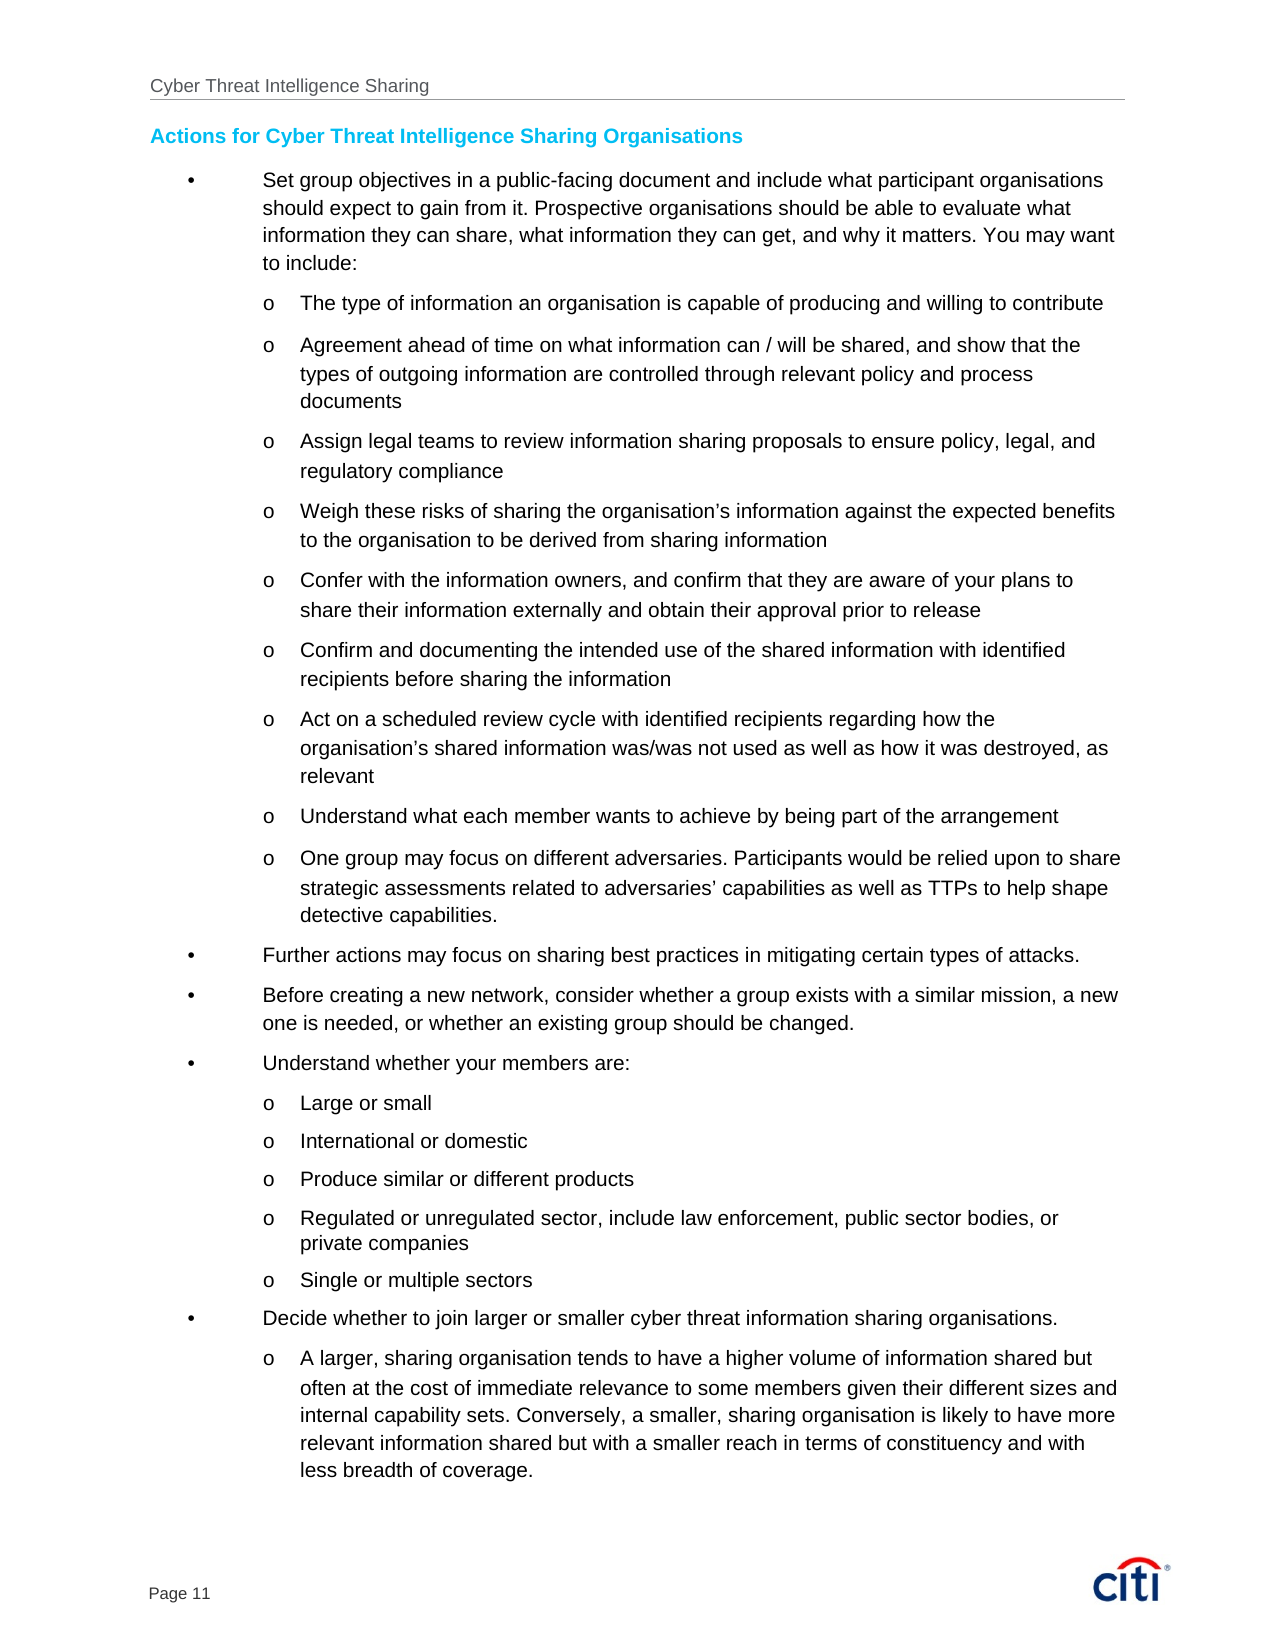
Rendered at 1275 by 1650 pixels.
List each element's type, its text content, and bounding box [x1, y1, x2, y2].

list Before creating a new network, consider whether a group exists with a similar mission, a new one is needed, or whether an existing group should be changed. [187, 983, 1125, 1034]
list Produce similar or different products [262, 1167, 1125, 1193]
list Assign legal teams to review information sharing proposals to ensure policy, legal, and regulatory compliance [262, 429, 1125, 483]
list Large or small [262, 1090, 1125, 1116]
list Understand what each member wants to achieve by being part of the arrangement [262, 804, 1125, 829]
list Weigh these risks of sharing the organisation’s information against the expected benefits to the organisation to be derived from sharing information [262, 499, 1125, 552]
list Set group objectives in a public-facing document and include what participant organisations should expect to gain from it. Prospective organisations should be able to evaluate what information they can share, what information they can get, and why it matters. You may want to include: [187, 168, 1125, 274]
list A larger, sharing organisation tends to have a higher volume of information shared but often at the cost of immediate relevance to some members given their different sizes and internal capability sets. Conversely, a smaller, sharing organisation is likely to have more relevant information shared but with a smaller reach in terms of constituency and with less breadth of coverage. [262, 1346, 1125, 1482]
list Regulated or unregulated sector, include law enforcement, public sector bodies, or private companies [262, 1205, 1125, 1255]
list Further actions may focus on sharing best practices in mitigating certain types of attacks. [187, 943, 1125, 967]
list Understand whether your members are: [187, 1050, 1125, 1074]
list The type of information an organisation is capable of producing and willing to contribute [262, 290, 1125, 316]
list One group may focus on different adversaries. Participants would be relied upon to share strategic assessments related to adversaries’ capabilities as well as TTPs to help shape detective capabilities. [262, 846, 1125, 927]
list Single or multiple sectors [262, 1268, 1125, 1293]
list Decide whether to join larger or smaller cyber threat information sharing organisations. [187, 1306, 1125, 1330]
list Confer with the information owners, and confirm that they are aware of your plans to share their information externally and obtain their approval prior to release [262, 568, 1125, 621]
list Agreement ahead of time on what information can / will be shared, and show that the types of outgoing information are controlled through relevant policy and process documents [262, 332, 1125, 413]
list Confirm and documenting the intended use of the shared information with identified recipients before sharing the information [262, 637, 1125, 691]
list International or domestic [262, 1129, 1125, 1154]
list Act on a scheduled review cycle with identified recipients regarding how the organisation’s shared information was/was not used as well as how it was destroyed, as relevant [262, 707, 1125, 788]
subtitle Actions for Cyber Threat Intelligence Sharing Organisations [150, 124, 1125, 148]
